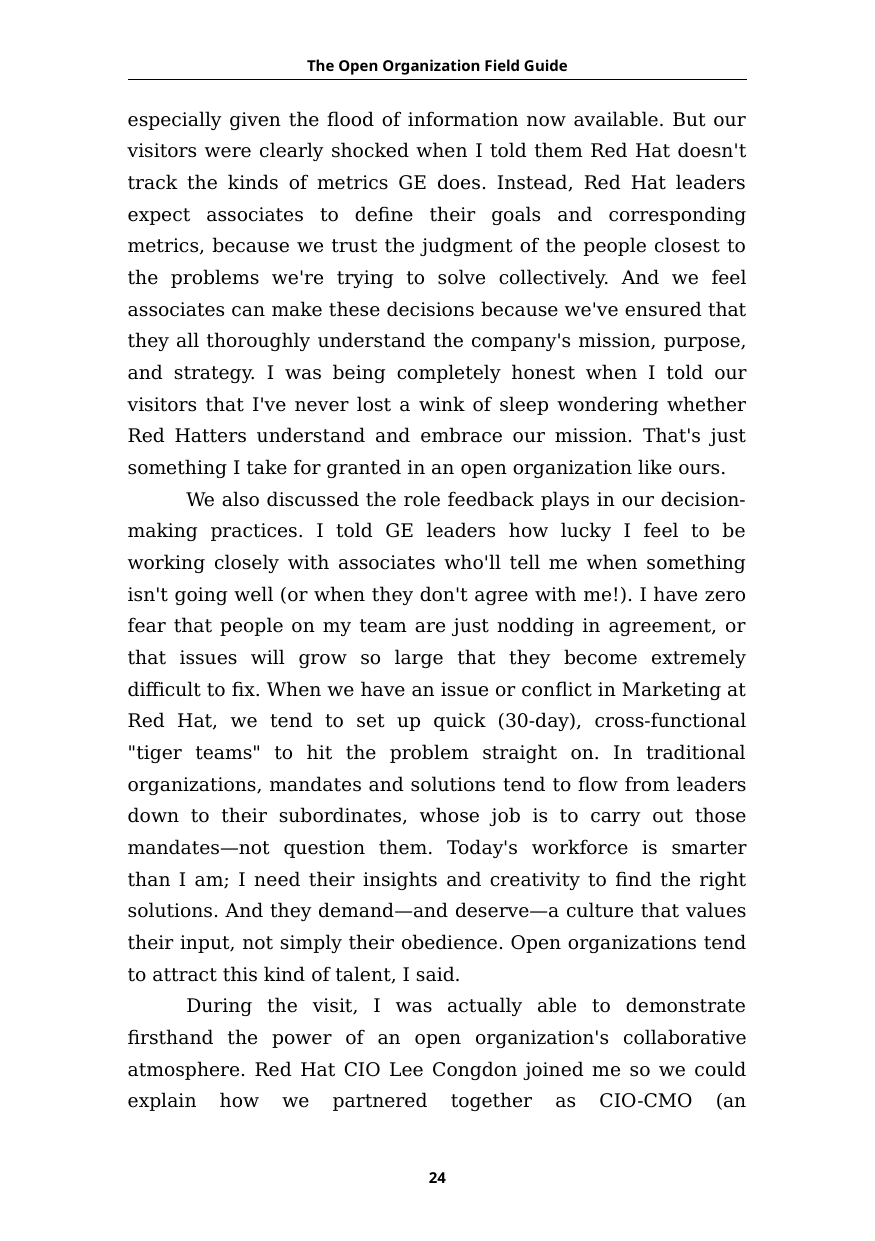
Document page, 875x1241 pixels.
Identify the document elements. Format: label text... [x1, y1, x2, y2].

text especially given the flood of information now available. But our visitors were clearly shocked when I told them Red Hat doesn't track the kinds of metrics GE does. Instead, Red Hat leaders expect associates to define their goals and corresponding metrics, because we trust the judgment of the people closest to the problems we're trying to solve collectively. And we feel associates can make these decisions because we've ensured that they all thoroughly understand the company's mission, purpose, and strategy. I was being completely honest when I told our visitors that I've never lost a wink of sleep wondering whether Red Hatters understand and embrace our mission. That's just something I take for granted in an open organization like ours. [127, 108, 747, 479]
text We also discussed the role feedback plays in our decision-making practices. I told GE leaders how lucky I feel to be working closely with associates who'll tell me when something isn't going well (or when they don't agree with me!). I have zero fear that people on my team are just nodding in agreement, or that issues will grow so large that they become extremely difficult to fix. When we have an issue or conflict in Marketing at Red Hat, we tend to set up quick (30-day), cross-functional "tiger teams" to hit the problem straight on. In traditional organizations, mandates and solutions tend to flow from leaders down to their subordinates, whose job is to carry out those mandates—not question them. Today's workforce is smarter than I am; I need their insights and creativity to find the right solutions. And they demand—and deserve—a culture that values their input, not simply their obedience. Open organizations tend to attract this kind of talent, I said. [127, 488, 747, 985]
text During the visit, I was actually able to demonstrate firsthand the power of an open organization's collaborative atmosphere. Red Hat CIO Lee Congdon joined me so we could explain how we partnered together as CIO-CMO (an [127, 995, 747, 1112]
